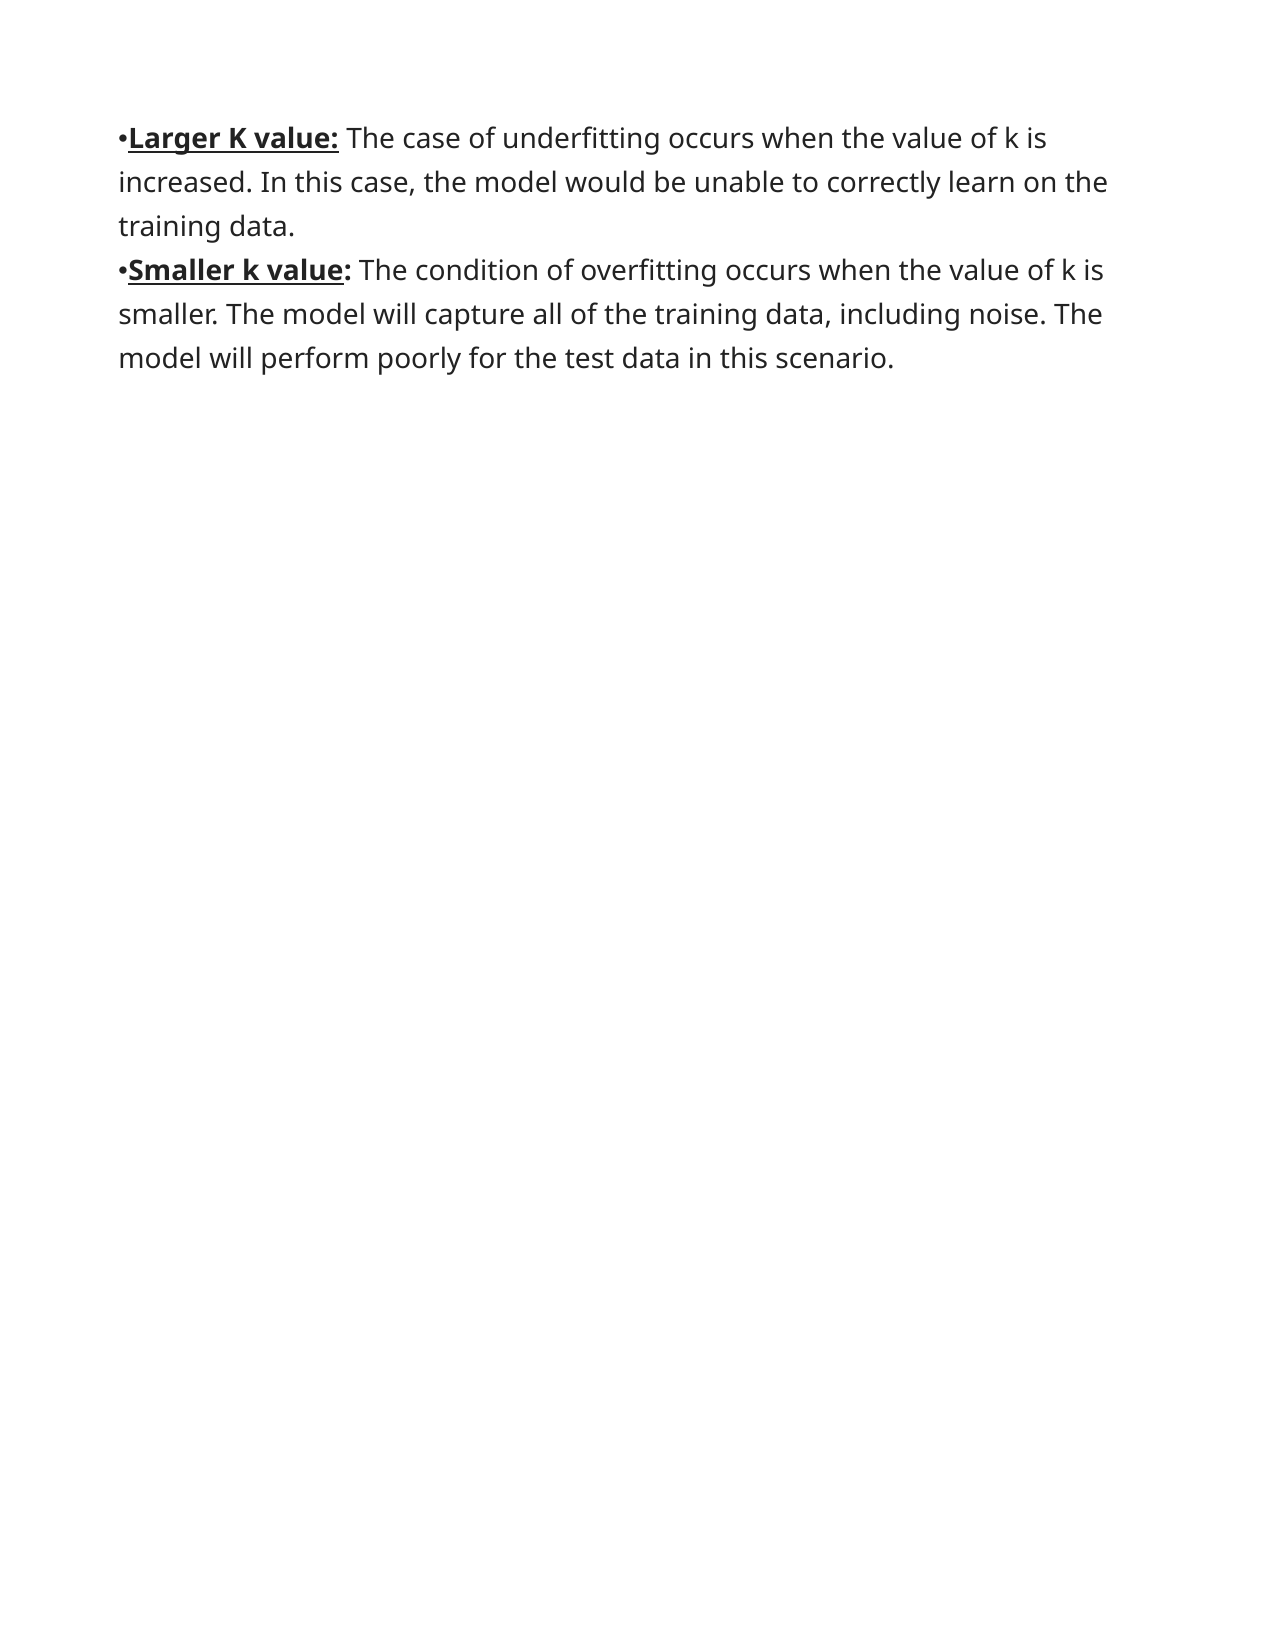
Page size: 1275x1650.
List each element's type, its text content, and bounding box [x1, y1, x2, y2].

list Smaller k value: The condition of overfitting occurs when the value of k is smaller. The model will capture all of the training data, including noise. The model will perform poorly for the test data in this scenario. [118, 250, 1157, 377]
list Larger K value: The case of underfitting occurs when the value of k is increased. In this case, the model would be unable to correctly learn on the training data. [118, 118, 1157, 244]
